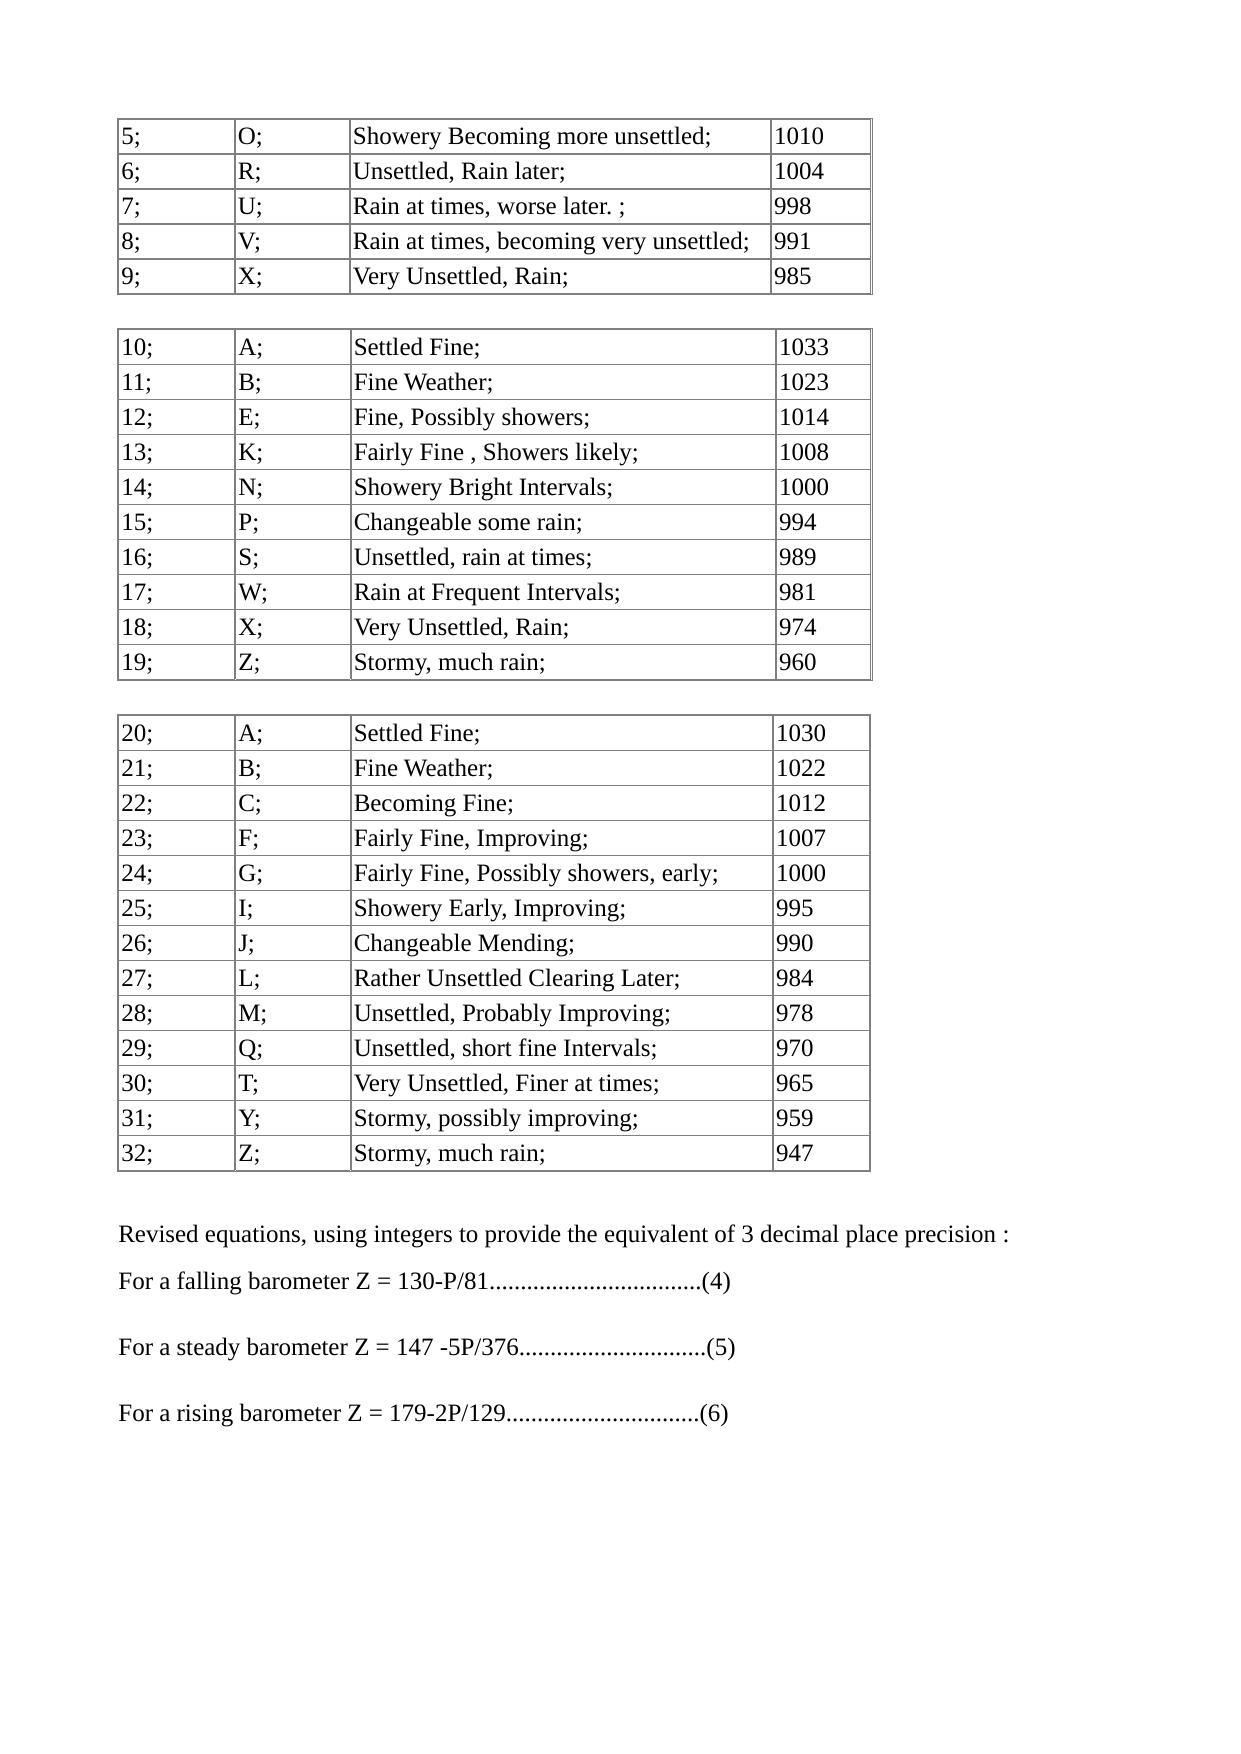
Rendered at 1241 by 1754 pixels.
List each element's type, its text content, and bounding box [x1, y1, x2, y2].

table_cell O; [236, 120, 349, 153]
table_cell 25; [119, 891, 234, 924]
table_cell V; [236, 225, 349, 258]
table_cell Showery Becoming more unsettled; [351, 120, 770, 153]
table_cell 1012 [774, 786, 869, 819]
table_cell 978 [774, 996, 869, 1029]
table_cell C; [236, 786, 350, 819]
table_cell T; [236, 1066, 350, 1099]
table_cell 9; [119, 260, 234, 293]
table_cell Very Unsettled, Finer at times; [352, 1066, 772, 1099]
table_cell B; [236, 751, 350, 784]
table_cell Fine Weather; [352, 365, 775, 399]
table_cell Unsettled, Rain later; [351, 155, 770, 188]
table_cell 970 [774, 1031, 869, 1064]
table_header 1030 [774, 716, 869, 749]
table_cell J; [236, 926, 350, 959]
table_cell 31; [119, 1101, 234, 1134]
table_header 1033 [777, 330, 870, 364]
table_cell Unsettled, rain at times; [352, 540, 775, 574]
table_cell 1000 [777, 470, 870, 504]
table_cell R; [236, 155, 349, 188]
table_cell 29; [119, 1031, 234, 1064]
table_cell 1022 [774, 751, 869, 784]
table_cell Showery Early, Improving; [352, 891, 772, 924]
table_header Settled Fine; [352, 716, 772, 749]
table_cell U; [236, 190, 349, 223]
table_cell Z; [236, 1136, 350, 1169]
table_cell Unsettled, short fine Intervals; [352, 1031, 772, 1064]
table_cell 18; [119, 610, 234, 644]
table_cell 960 [777, 645, 870, 679]
table_cell 965 [774, 1066, 869, 1099]
table_cell 28; [119, 996, 234, 1029]
table_cell 30; [119, 1066, 234, 1099]
table_cell 959 [774, 1101, 869, 1134]
table_cell Fine Weather; [352, 751, 772, 784]
table_cell Fairly Fine , Showers likely; [352, 435, 775, 469]
table_cell 998 [772, 190, 870, 223]
table_cell X; [236, 610, 350, 644]
table_cell 16; [119, 540, 234, 574]
table_header 10; [119, 330, 234, 364]
table_cell L; [236, 961, 350, 994]
table_cell 26; [119, 926, 234, 959]
text For a falling barometer Z = 130-P/81..................................(4) For a steady barometer Z = 147 -5P/376..............................(5) For a rising barometer Z = 179-2P/129...............................(6) [118, 1266, 1122, 1427]
table_cell 981 [777, 575, 870, 609]
table_cell 19; [119, 645, 234, 679]
table_cell Very Unsettled, Rain; [351, 260, 770, 293]
table_cell I; [236, 891, 350, 924]
table_cell F; [236, 821, 350, 854]
table_cell 14; [119, 470, 234, 504]
table_cell 991 [772, 225, 870, 258]
table_cell 32; [119, 1136, 234, 1169]
table_cell 1023 [777, 365, 870, 399]
table_header A; [236, 330, 350, 364]
table_cell N; [236, 470, 350, 504]
table_cell 21; [119, 751, 234, 784]
table_cell Unsettled, Probably Improving; [352, 996, 772, 1029]
table_cell 27; [119, 961, 234, 994]
table_cell 1004 [772, 155, 870, 188]
table_cell 13; [119, 435, 234, 469]
table_header A; [236, 716, 350, 749]
table_cell S; [236, 540, 350, 574]
table_cell 1000 [774, 856, 869, 889]
table_cell 1008 [777, 435, 870, 469]
text Revised equations, using integers to provide the equivalent of 3 decimal place precision : [118, 1219, 1122, 1247]
table_cell 974 [777, 610, 870, 644]
table_cell 1014 [777, 400, 870, 434]
table_cell Fairly Fine, Possibly showers, early; [352, 856, 772, 889]
table_cell Q; [236, 1031, 350, 1064]
table_cell Z; [236, 645, 350, 679]
table_cell Stormy, much rain; [352, 1136, 772, 1169]
table_cell K; [236, 435, 350, 469]
table_cell 1010 [772, 120, 870, 153]
table_cell Y; [236, 1101, 350, 1134]
table_cell Rain at times, worse later. ; [351, 190, 770, 223]
table_cell 1007 [774, 821, 869, 854]
table_cell 17; [119, 575, 234, 609]
table_cell Stormy, possibly improving; [352, 1101, 772, 1134]
table_cell P; [236, 505, 350, 539]
table_cell 984 [774, 961, 869, 994]
table_header Settled Fine; [352, 330, 775, 364]
table_cell 15; [119, 505, 234, 539]
table_cell 11; [119, 365, 234, 399]
table_cell Rather Unsettled Clearing Later; [352, 961, 772, 994]
table_cell Rain at times, becoming very unsettled; [351, 225, 770, 258]
table_cell Rain at Frequent Intervals; [352, 575, 775, 609]
table_cell 995 [774, 891, 869, 924]
table_cell Very Unsettled, Rain; [352, 610, 775, 644]
table_cell 985 [772, 260, 870, 293]
table_cell 23; [119, 821, 234, 854]
table_cell G; [236, 856, 350, 889]
table_cell 6; [119, 155, 234, 188]
table_cell 947 [774, 1136, 869, 1169]
table_cell 989 [777, 540, 870, 574]
table_cell Showery Bright Intervals; [352, 470, 775, 504]
table_cell 994 [777, 505, 870, 539]
table_cell Becoming Fine; [352, 786, 772, 819]
table_cell 5; [119, 120, 234, 153]
table_cell Stormy, much rain; [352, 645, 775, 679]
table_cell Changeable Mending; [352, 926, 772, 959]
table_cell Fine, Possibly showers; [352, 400, 775, 434]
table_cell 7; [119, 190, 234, 223]
table_cell E; [236, 400, 350, 434]
table_cell X; [236, 260, 349, 293]
table_cell B; [236, 365, 350, 399]
table_cell 22; [119, 786, 234, 819]
table_cell W; [236, 575, 350, 609]
table_header 20; [119, 716, 234, 749]
table_cell 12; [119, 400, 234, 434]
table_cell 8; [119, 225, 234, 258]
table_cell Changeable some rain; [352, 505, 775, 539]
table_cell 990 [774, 926, 869, 959]
table_cell M; [236, 996, 350, 1029]
table_cell Fairly Fine, Improving; [352, 821, 772, 854]
table_cell 24; [119, 856, 234, 889]
